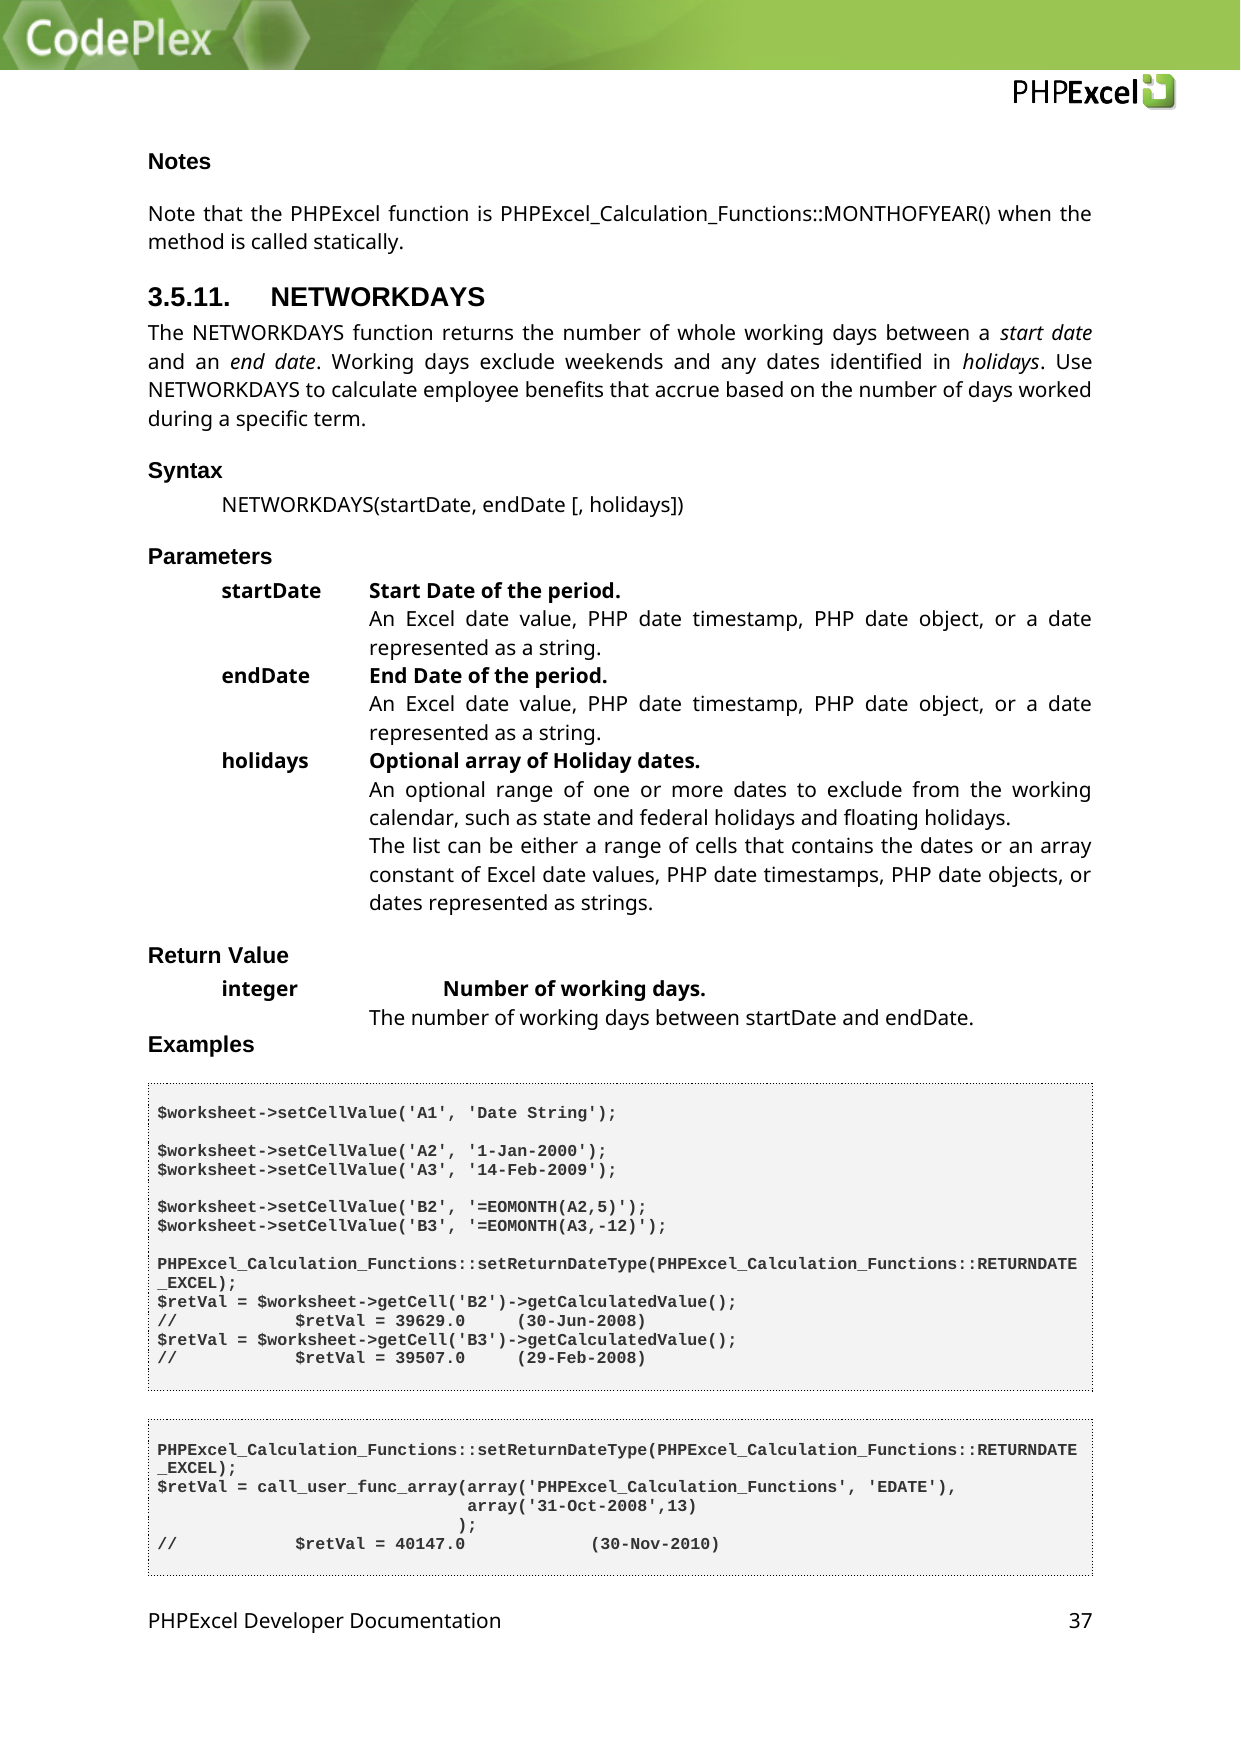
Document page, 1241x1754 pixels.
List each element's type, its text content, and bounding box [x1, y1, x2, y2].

text PHPExcel_Calculation_Functions::setReturnDateType(PHPExcel_Calculation_Functions::RETURNDATE_EXCEL); [148, 1252, 1093, 1290]
subtitle NETWORKDAYS [148, 281, 1093, 312]
text array('31-Oct-2008',13) [148, 1494, 1093, 1513]
text An Excel date value, PHP date timestamp, PHP date object, or a date represented as a string. [369, 604, 1093, 661]
text $worksheet->setCellValue('A3', '14-Feb-2009'); [148, 1158, 1093, 1177]
text NETWORKDAYS(startDate, endDate [, holidays]) [221, 490, 1093, 518]
text An optional range of one or more dates to exclude from the working calendar, such as state and federal holidays and floating holidays. [369, 775, 1093, 832]
text $worksheet->setCellValue('B2', '=EOMONTH(A2,5)'); [148, 1196, 1093, 1215]
text $retVal = call_user_func_array(array('PHPExcel_Calculation_Functions', 'EDATE'), [148, 1476, 1093, 1494]
text $worksheet->setCellValue('A1', 'Date String'); [148, 1102, 1093, 1121]
text $retVal = $worksheet->getCell('B2')->getCalculatedValue(); [148, 1290, 1093, 1309]
subtitle Return Value [148, 942, 1093, 968]
text $worksheet->setCellValue('A2', '1-Jan-2000'); [148, 1139, 1093, 1158]
subtitle Examples [148, 1031, 1093, 1058]
subtitle Syntax [148, 457, 1093, 483]
text The number of working days between startDate and endDate. [369, 1003, 1093, 1031]
text startDate Start Date of the period. [221, 576, 1093, 604]
text // $retVal = 39507.0 (29-Feb-2008) [148, 1347, 1093, 1366]
text integer Number of working days. [221, 974, 1093, 1003]
text endDate End Date of the period. [221, 661, 1093, 689]
text $retVal = $worksheet->getCell('B3')->getCalculatedValue(); [148, 1328, 1093, 1347]
text The list can be either a range of cells that contains the dates or an array constant of Excel date values, PHP date timestamps, PHP date objects, or dates represented as strings. [369, 832, 1093, 917]
subtitle Parameters [148, 543, 1093, 569]
text // $retVal = 40147.0 (30-Nov-2010) [148, 1532, 1093, 1551]
text PHPExcel_Calculation_Functions::setReturnDateType(PHPExcel_Calculation_Functions::RETURNDATE_EXCEL); [148, 1438, 1093, 1476]
text $worksheet->setCellValue('B3', '=EOMONTH(A3,-12)'); [148, 1215, 1093, 1234]
text ); [148, 1513, 1093, 1532]
subtitle Notes [148, 148, 1093, 174]
text // $retVal = 39629.0 (30-Jun-2008) [148, 1309, 1093, 1328]
text Note that the PHPExcel function is PHPExcel_Calculation_Functions::MONTHOFYEAR() when the method is called statically. [148, 199, 1093, 256]
text holidays Optional array of Holiday dates. [221, 746, 1093, 775]
text An Excel date value, PHP date timestamp, PHP date object, or a date represented as a string. [369, 689, 1093, 746]
text The NETWORKDAYS function returns the number of whole working days between a start date and an end date. Working days exclude weekends and any dates identified in holidays. Use NETWORKDAYS to calculate employee benefits that accrue based on the number of days worked during a specific term. [148, 318, 1093, 432]
